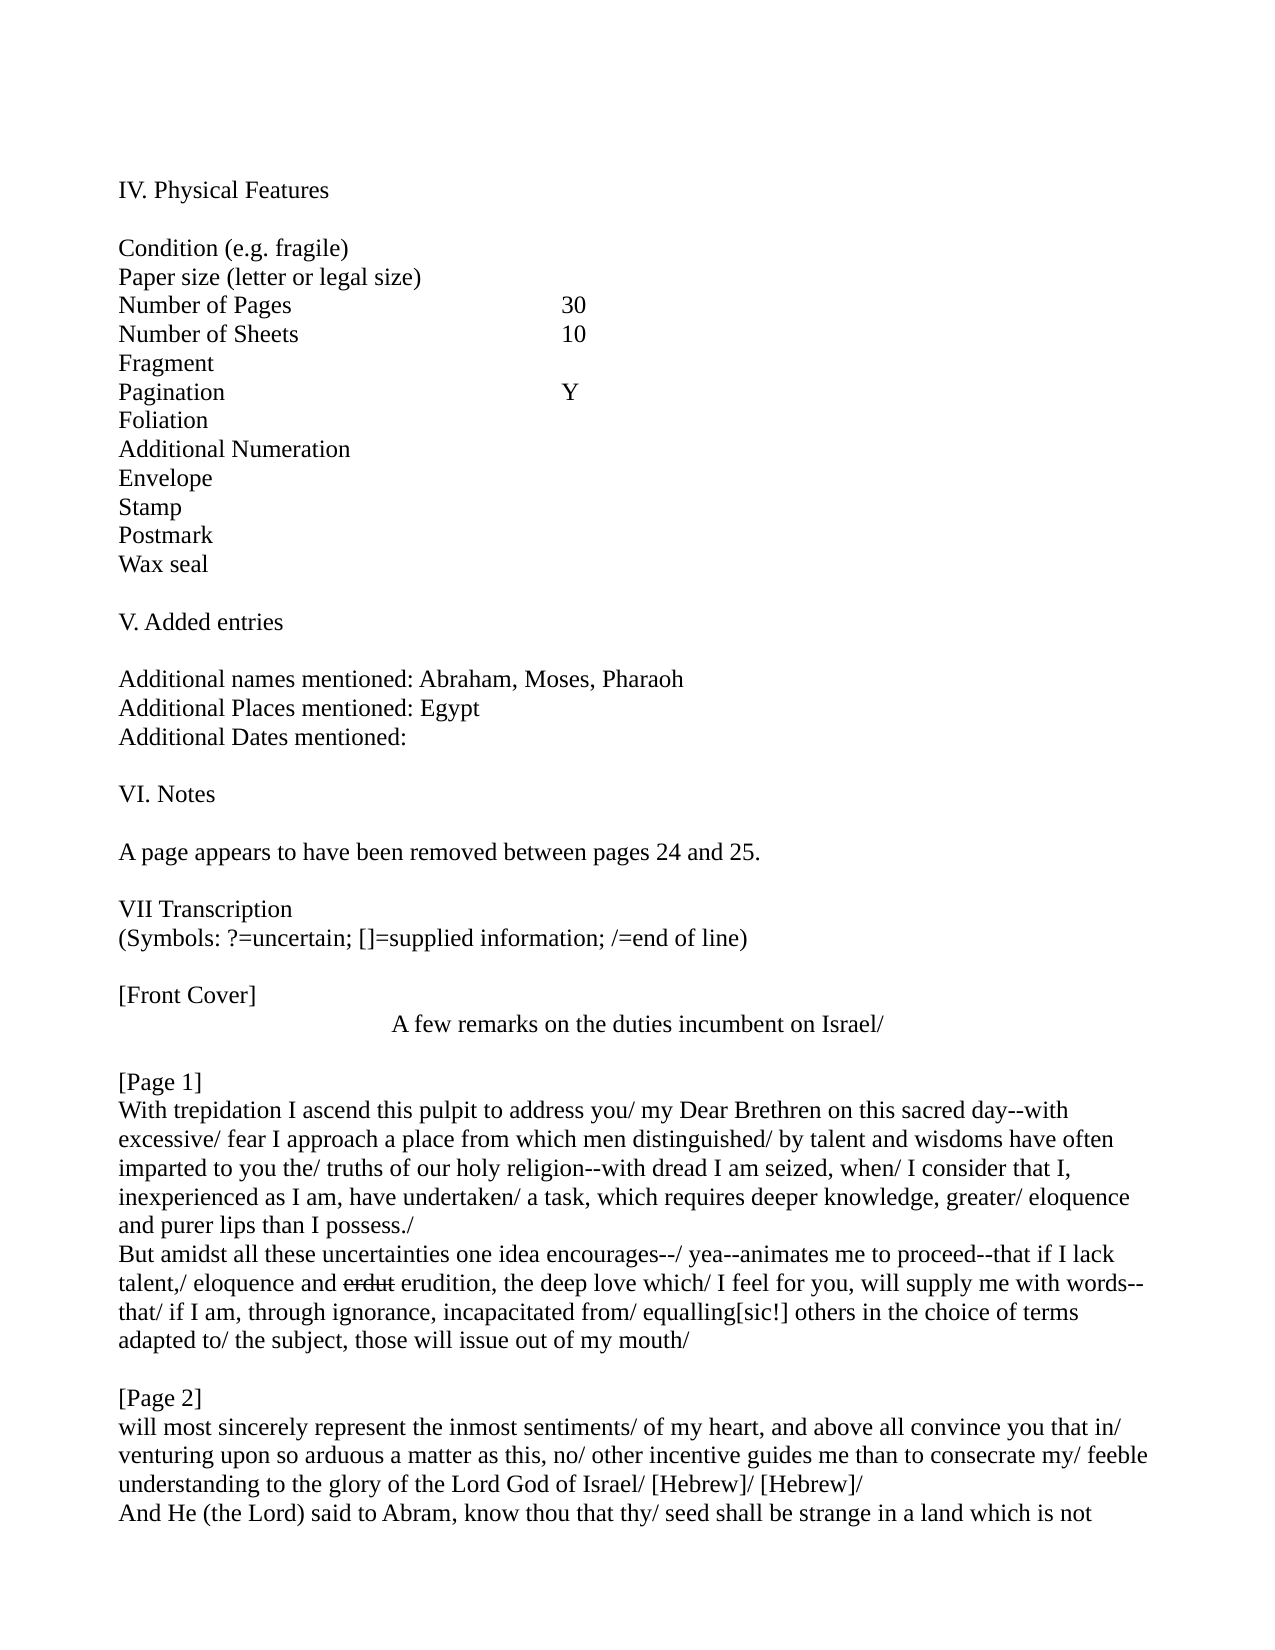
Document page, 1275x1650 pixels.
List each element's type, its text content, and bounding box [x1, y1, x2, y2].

text Pagination Y [118, 377, 1157, 406]
text Fragment [118, 348, 1157, 377]
text Additional Places mentioned: Egypt [118, 693, 1157, 722]
text Additional names mentioned: Abraham, Moses, Pharaoh [118, 664, 1157, 693]
text Condition (e.g. fragile) [118, 233, 1157, 262]
text Additional Numeration [118, 434, 1157, 463]
text With trepidation I ascend this pulpit to address you/ my Dear Brethren on this sacred day--with excessive/ fear I approach a place from which men distinguished/ by talent and wisdoms have often imparted to you the/ truths of our holy religion--with dread I am seized, when/ I consider that I, inexperienced as I am, have undertaken/ a task, which requires deeper knowledge, greater/ eloquence and purer lips than I possess./ [118, 1096, 1157, 1239]
text A few remarks on the duties incumbent on Israel/ [118, 1009, 1157, 1038]
text [Page 1] [118, 1067, 1157, 1096]
text Number of Sheets 10 [118, 319, 1157, 348]
text Foliation [118, 406, 1157, 434]
text Number of Pages 30 [118, 291, 1157, 319]
text But amidst all these uncertainties one idea encourages--/ yea--animates me to proceed--that if I lack talent,/ eloquence and erdut erudition, the deep love which/ I feel for you, will supply me with words--that/ if I am, through ignorance, incapacitated from/ equalling[sic!] others in the choice of terms adapted to/ the subject, those will issue out of my mouth/ [118, 1239, 1157, 1354]
text V. Added entries [118, 607, 1157, 636]
text A page appears to have been removed between pages 24 and 25. [118, 837, 1157, 866]
text IV. Physical Features [118, 176, 1157, 204]
text Wax seal [118, 549, 1157, 578]
text Stamp [118, 492, 1157, 521]
text [Page 2] [118, 1383, 1157, 1412]
text Envelope [118, 463, 1157, 492]
text Postma rk [118, 521, 1157, 549]
text (Symbols: ?=uncertain; []=supplied information; /=end of line) [118, 923, 1157, 952]
text VII Transcription [118, 894, 1157, 923]
text Additional Dates mentioned: [118, 722, 1157, 751]
text Paper size (letter or legal size) [118, 262, 1157, 291]
text VI. Notes [118, 779, 1157, 808]
text [Front Cover] [118, 981, 1157, 1009]
text will most sincerely represent the inmost sentiments/ of my heart, and above all convince you that in/ venturing upon so arduous a matter as this, no/ other incentive guides me than to consecrate my/ feeble understanding to the glory of the Lord God of Israel/ [Hebrew]/ [Hebrew]/ [118, 1412, 1157, 1498]
text And He (the Lord) said to Abram, know thou that thy/ seed shall be strange in a land which is not [118, 1498, 1157, 1527]
